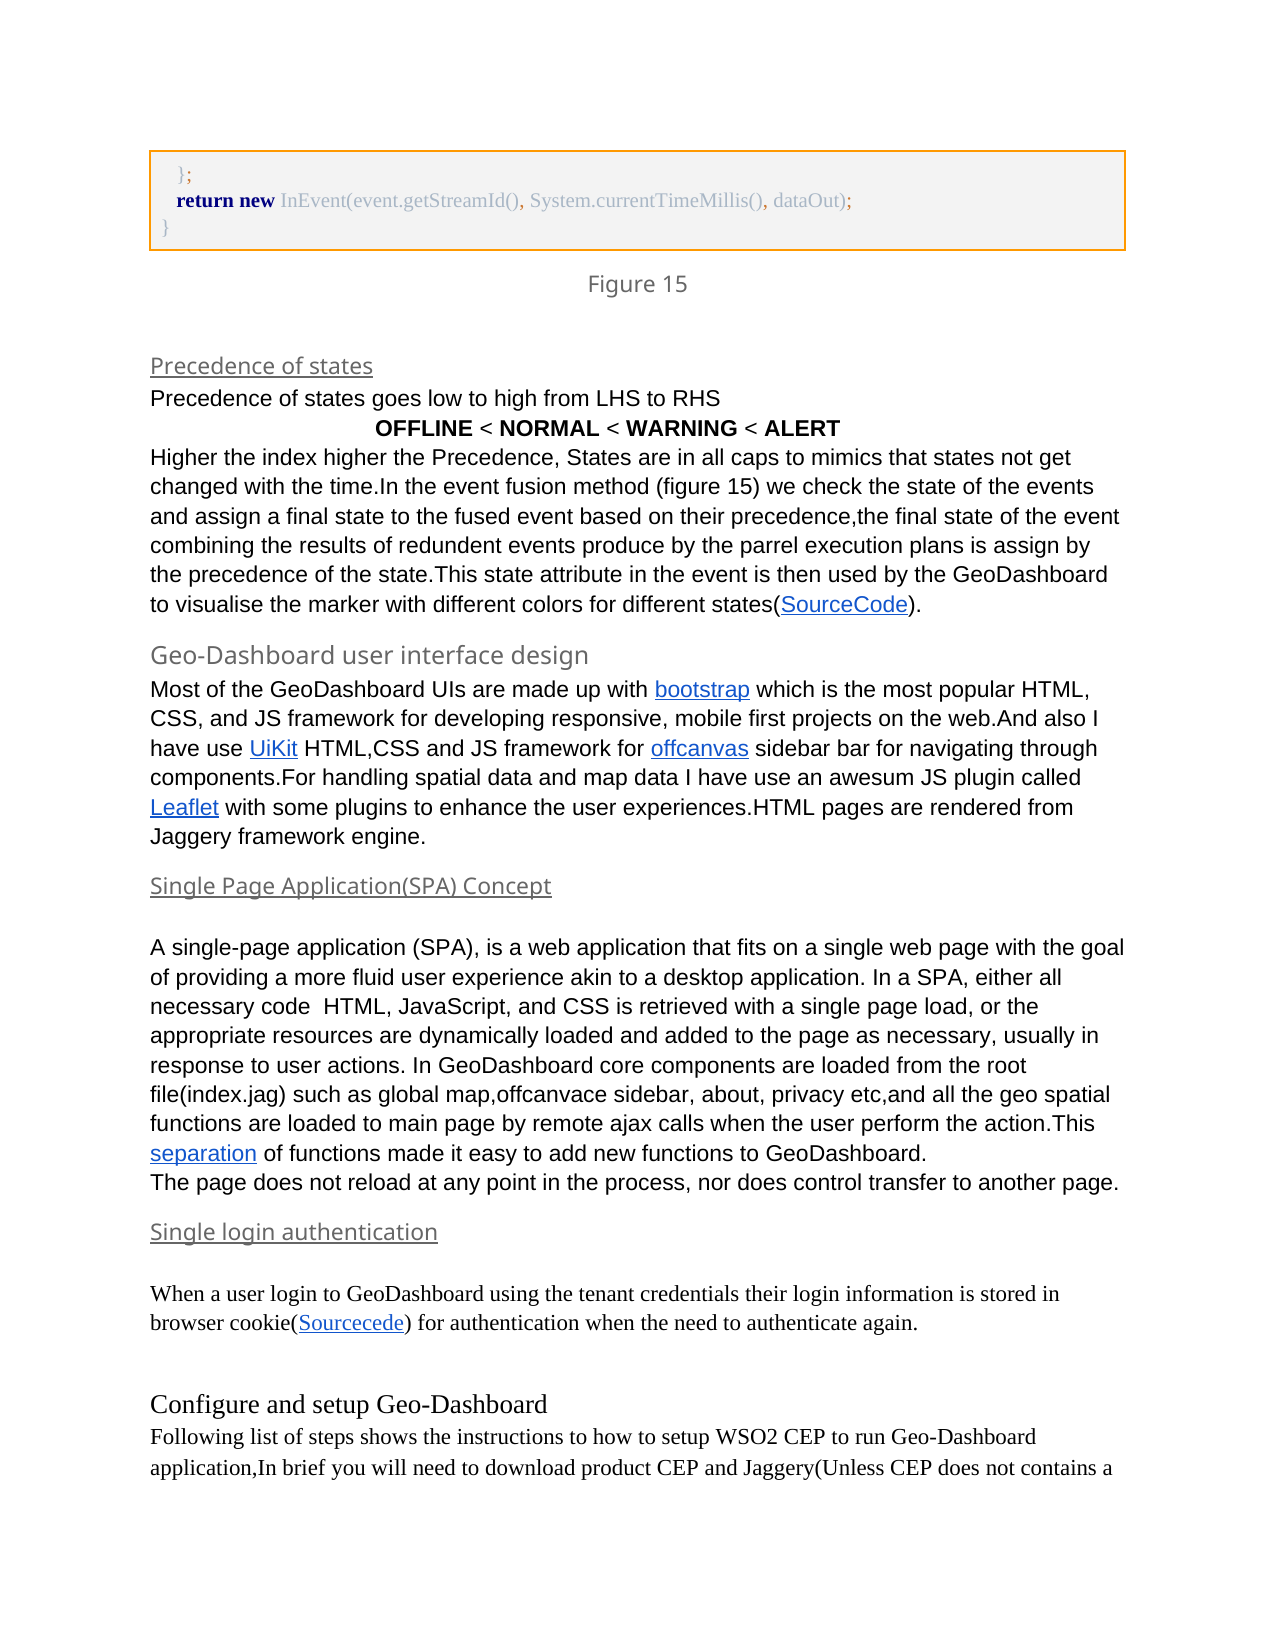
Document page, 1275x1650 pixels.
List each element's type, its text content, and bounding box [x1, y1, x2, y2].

subtitle Geo-Dashboard user interface design [150, 637, 1125, 672]
subtitle Precedence of states [150, 350, 1125, 381]
subtitle Single Page Application(SPA) Concept [150, 869, 1125, 901]
subtitle Single login authentication [150, 1216, 1125, 1247]
text Precedence of states goes low to high from LHS to RHS OFFLINE < NORMAL < WARNING < ALERT Higher the index higher the Precedence, States are in all caps to mimics that states not get changed with the time.In the event fusion method (figure 15) we check the state of the events and assign a final state to the fused event based on their precedence,the final state of the event combining the results of redundent events produce by the parrel execution plans is assign by the precedence of the state.This state attribute in the event is then used by the GeoDashboard to visualise the marker with different colors for different states(SourceCode). [150, 386, 1125, 617]
table_header }; return new InEvent(event.getStreamId(), System.currentTimeMillis(), dataOut); } [151, 152, 1124, 249]
text Most of the GeoDashboard UIs are made up with bootstrap which is the most popular HTML, CSS, and JS framework for developing responsive, mobile first projects on the web.And also I have use UiKit HTML,CSS and JS framework for offcanvas sidebar bar for navigating through components.For handling spatial data and map data I have use an awesum JS plugin called Leaflet with some plugins to enhance the user experiences.HTML pages are rendered from Jaggery framework engine. [150, 677, 1125, 849]
subtitle Configure and setup Geo-Dashboard [150, 1389, 1125, 1419]
subtitle Figure 15 [150, 268, 1125, 299]
text The page does not reload at any point in the process, nor does control transfer to another page. [150, 1170, 1125, 1196]
text A single-page application (SPA), is a web application that fits on a single web page with the goal of providing a more fluid user experience akin to a desktop application. In a SPA, either all necessary code HTML, JavaScript, and CSS is retrieved with a single page load, or the appropriate resources are dynamically loaded and added to the page as necessary, usually in response to user actions. In GeoDashboard core components are loaded from the root file(index.jag) such as global map,offcanvace sidebar, about, privacy etc,and all the geo spatial functions are loaded to main page by remote ajax calls when the user perform the action.This separation of functions made it easy to add new functions to GeoDashboard. [150, 935, 1125, 1166]
text Following list of steps shows the instructions to how to setup WSO2 CEP to run Geo-Dashboard application,In brief you will need to download product CEP and Jaggery(Unless CEP does not contains a [150, 1424, 1125, 1480]
text When a user login to GeoDashboard using the tenant credentials their login information is stored in browser cookie(Sourcecede) for authentication when the need to authenticate again. [150, 1281, 1125, 1365]
